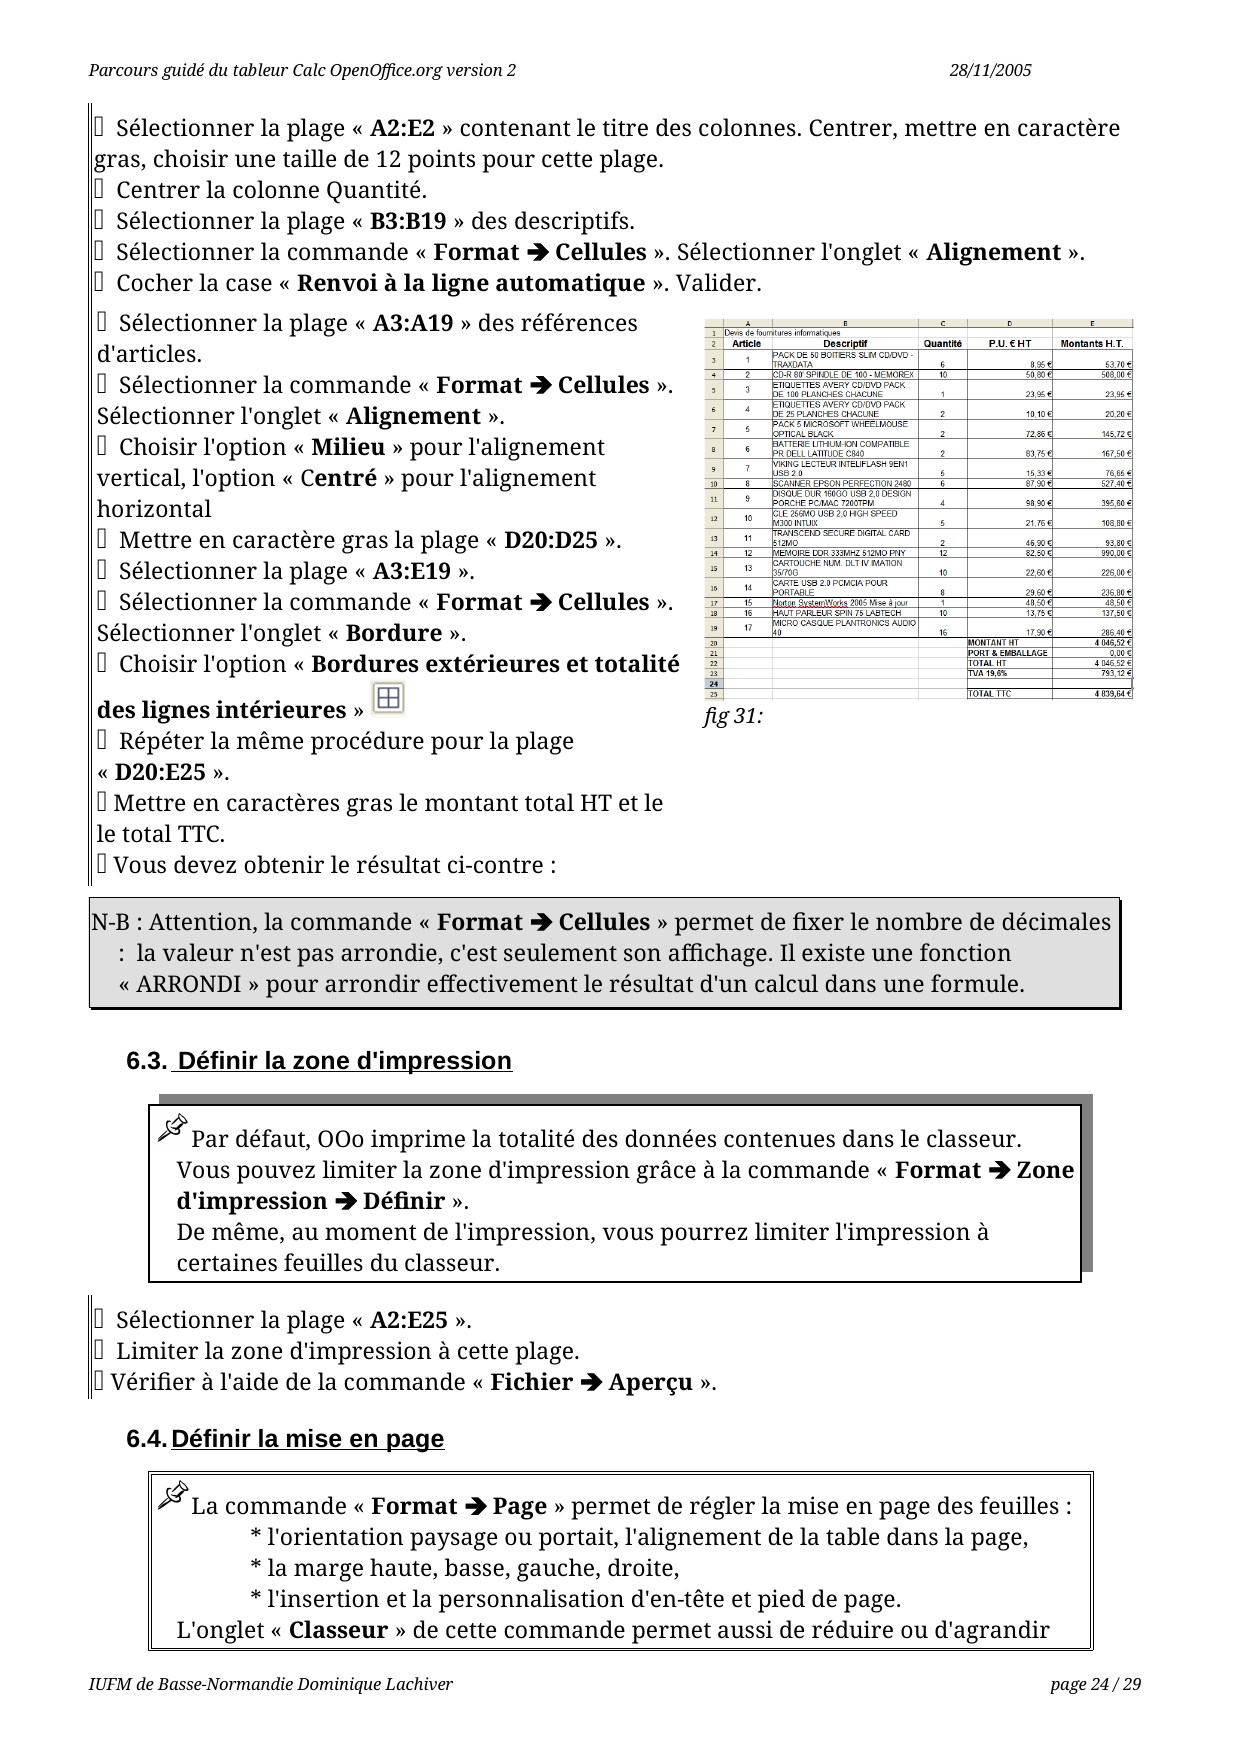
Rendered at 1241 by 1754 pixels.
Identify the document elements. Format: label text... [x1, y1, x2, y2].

picture [370, 678, 406, 718]
subtitle Définir la mise en page [126, 1424, 1152, 1453]
text N-B : Attention, la commande « Format  Cellules » permet de fixer le nombre de décimales : la valeur n'est pas arrondie, c'est seulement son affichage. Il existe une fonction « ARRONDI » pour arrondir effectivement le résultat d'un calcul dans une formule. [90, 898, 1119, 1007]
subtitle Définir la zone d'impression [126, 1047, 1152, 1075]
picture [153, 1109, 191, 1147]
table_header [686, 730, 1152, 886]
text  Sélectionner la commande « Format  Cellules ». Sélectionner l'onglet « Alignement ». [92, 236, 1152, 267]
table_header  Sélectionner la plage « A3:A19 » des références d'articles.  Sélectionner la commande « Format  Cellules ». Sélectionner l'onglet « Alignement ».  Choisir l'option « Milieu » pour l'alignement vertical, l'option « Centré » pour l'alignement horizontal  Mettre en caractère gras la plage « D20:D25 ».  Sélectionner la plage « A3:E19 ».  Sélectionner la commande « Format  Cellules ». Sélectionner l'onglet « Bordure ».  Choisir l'option « Bordures extérieures et totalité des lignes intérieures »  Répéter la même procédure pour la plage « D20:E25 ».  Mettre en caractères gras le montant total HT et le le total TTC.  Vous devez obtenir le résultat ci-contre : [92, 301, 686, 886]
text Par défaut, OOo imprime la totalité des données contenues dans le classeur. Vous pouvez limiter la zone d'impression grâce à la commande « Format  Zone d'impression  Définir ». De même, au moment de l'impression, vous pourrez limiter l'impression à certaines feuilles du classeur. [150, 1106, 1080, 1281]
table_header [686, 301, 1152, 729]
text  Vérifier à l'aide de la commande « Fichier  Aperçu ». [92, 1366, 1152, 1399]
text  Sélectionner la plage « A2:E25 ». [92, 1295, 1152, 1334]
text  Centrer la colonne Quantité. [92, 174, 1152, 205]
text  Sélectionner la plage « B3:B19 » des descriptifs. [92, 205, 1152, 236]
text  Sélectionner la plage « A2:E2 » contenant le titre des colonnes. Centrer, mettre en caractère gras, choisir une taille de 12 points pour cette plage. [92, 103, 1152, 174]
picture [704, 319, 1134, 701]
text  Cocher la case « Renvoi à la ligne automatique ». Valider. [92, 267, 1152, 301]
picture [153, 1476, 192, 1515]
text  Limiter la zone d'impression à cette plage. [92, 1334, 1152, 1366]
